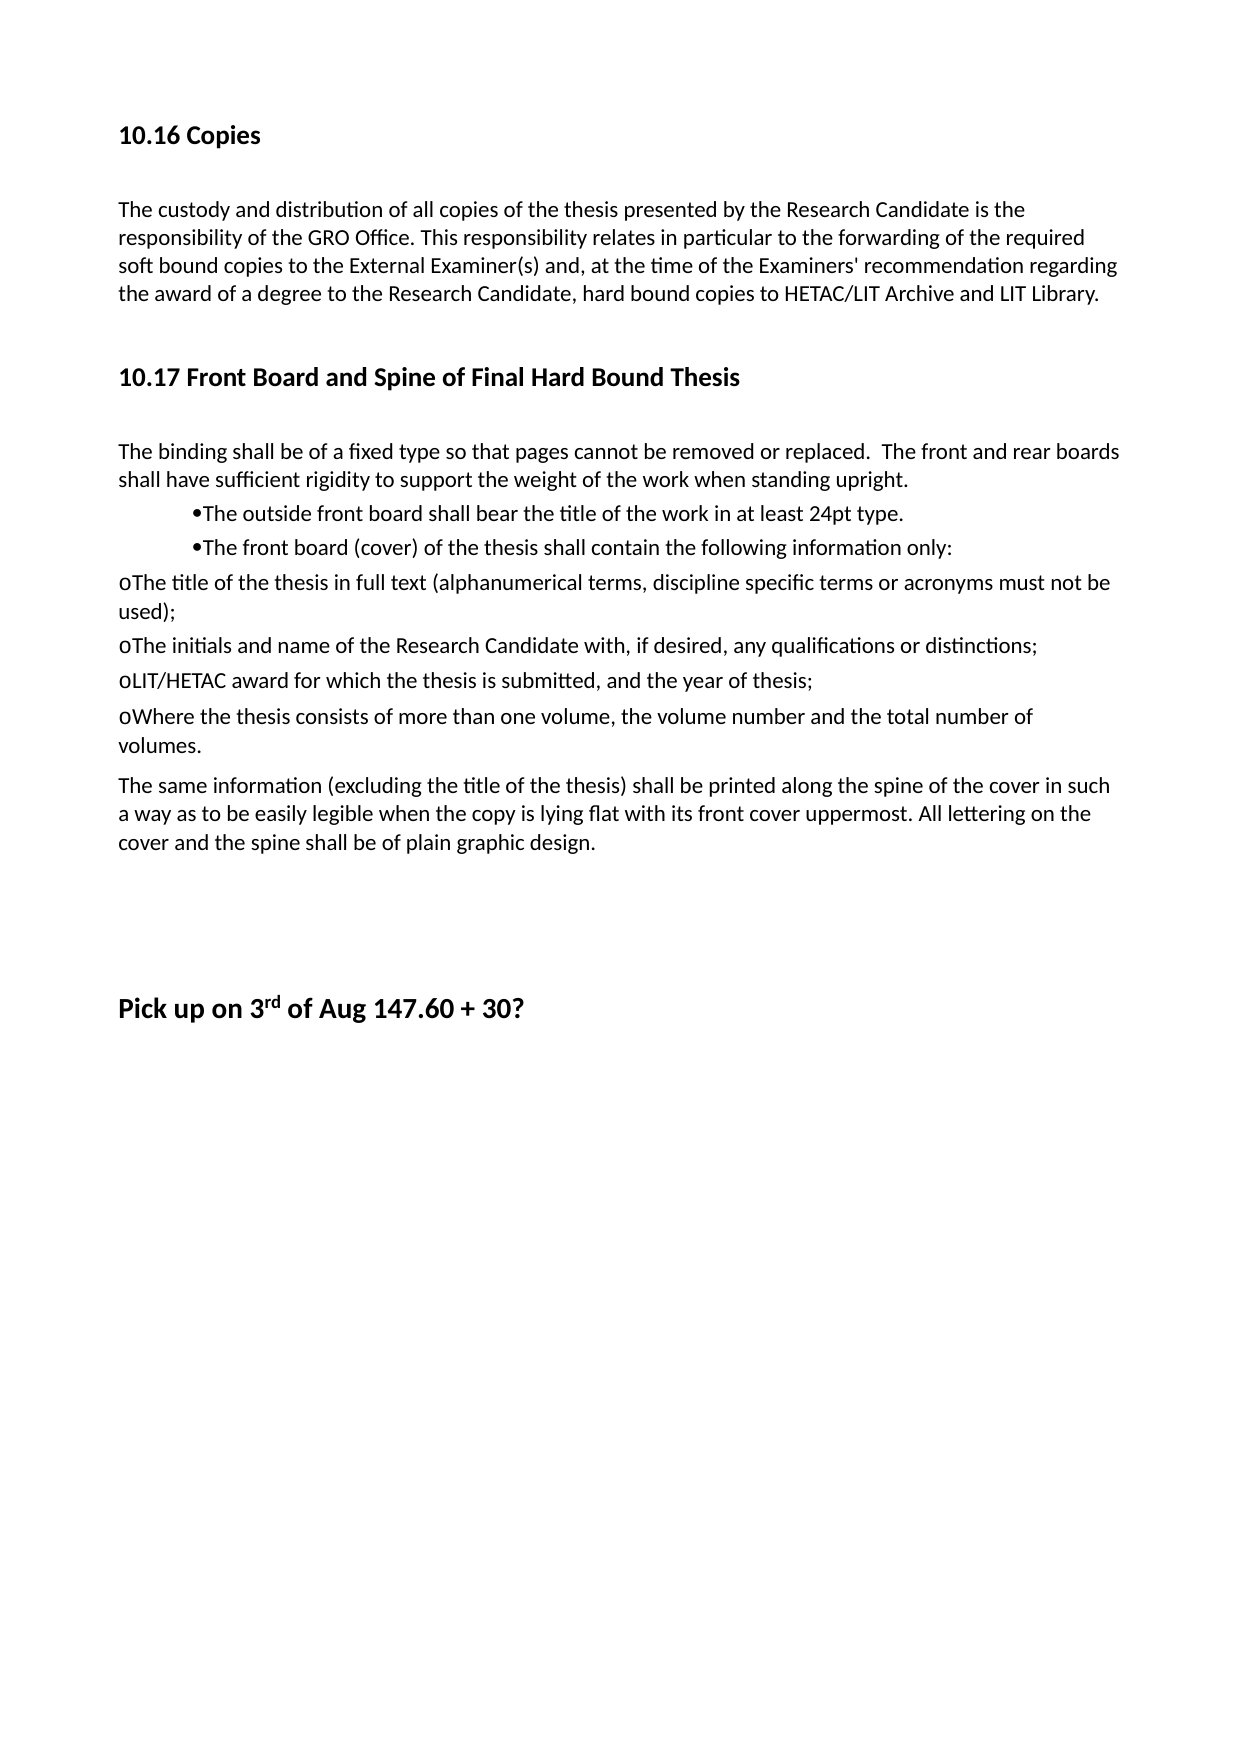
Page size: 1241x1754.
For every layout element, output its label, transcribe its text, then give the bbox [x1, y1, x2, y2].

text The custody and distribution of all copies of the thesis presented by the Research Candidate is the responsibility of the GRO Office. This responsibility relates in particular to the forwarding of the required soft bound copies to the External Examiner(s) and, at the time of the Examiners' recommendation regarding the award of a degree to the Research Candidate, hard bound copies to HETAC/LIT Archive and LIT Library. [118, 195, 1122, 307]
list The outside front board shall bear the title of the work in at least 24pt type. [193, 499, 1122, 527]
list The initials and name of the Research Candidate with, if desired, any qualifications or distinctions; [118, 631, 1122, 660]
subtitle 10.17 Front Board and Spine of Final Hard Bound Thesis [118, 360, 1122, 393]
text Pick up on 3rd of Aug 147.60 + 30? [118, 990, 1122, 1025]
list Where the thesis consists of more than one volume, the volume number and the total number of volumes. [118, 702, 1122, 759]
text The same information (excluding the title of the thesis) shall be printed along the spine of the cover in such a way as to be easily legible when the copy is lying flat with its front cover uppermost. All lettering on the cover and the spine shall be of plain graphic design. [118, 772, 1122, 856]
list The front board (cover) of the thesis shall contain the following information only: [193, 533, 1122, 561]
list LIT/HETAC award for which the thesis is submitted, and the year of thesis; [118, 666, 1122, 696]
text The binding shall be of a fixed type so that pages cannot be removed or replaced. The front and rear boards shall have sufficient rigidity to support the weight of the work when standing upright. [118, 437, 1122, 493]
list The title of the thesis in full text (alphanumerical terms, discipline specific terms or acronyms must not be used); [118, 568, 1122, 625]
subtitle 10.16 Copies [118, 118, 1122, 151]
